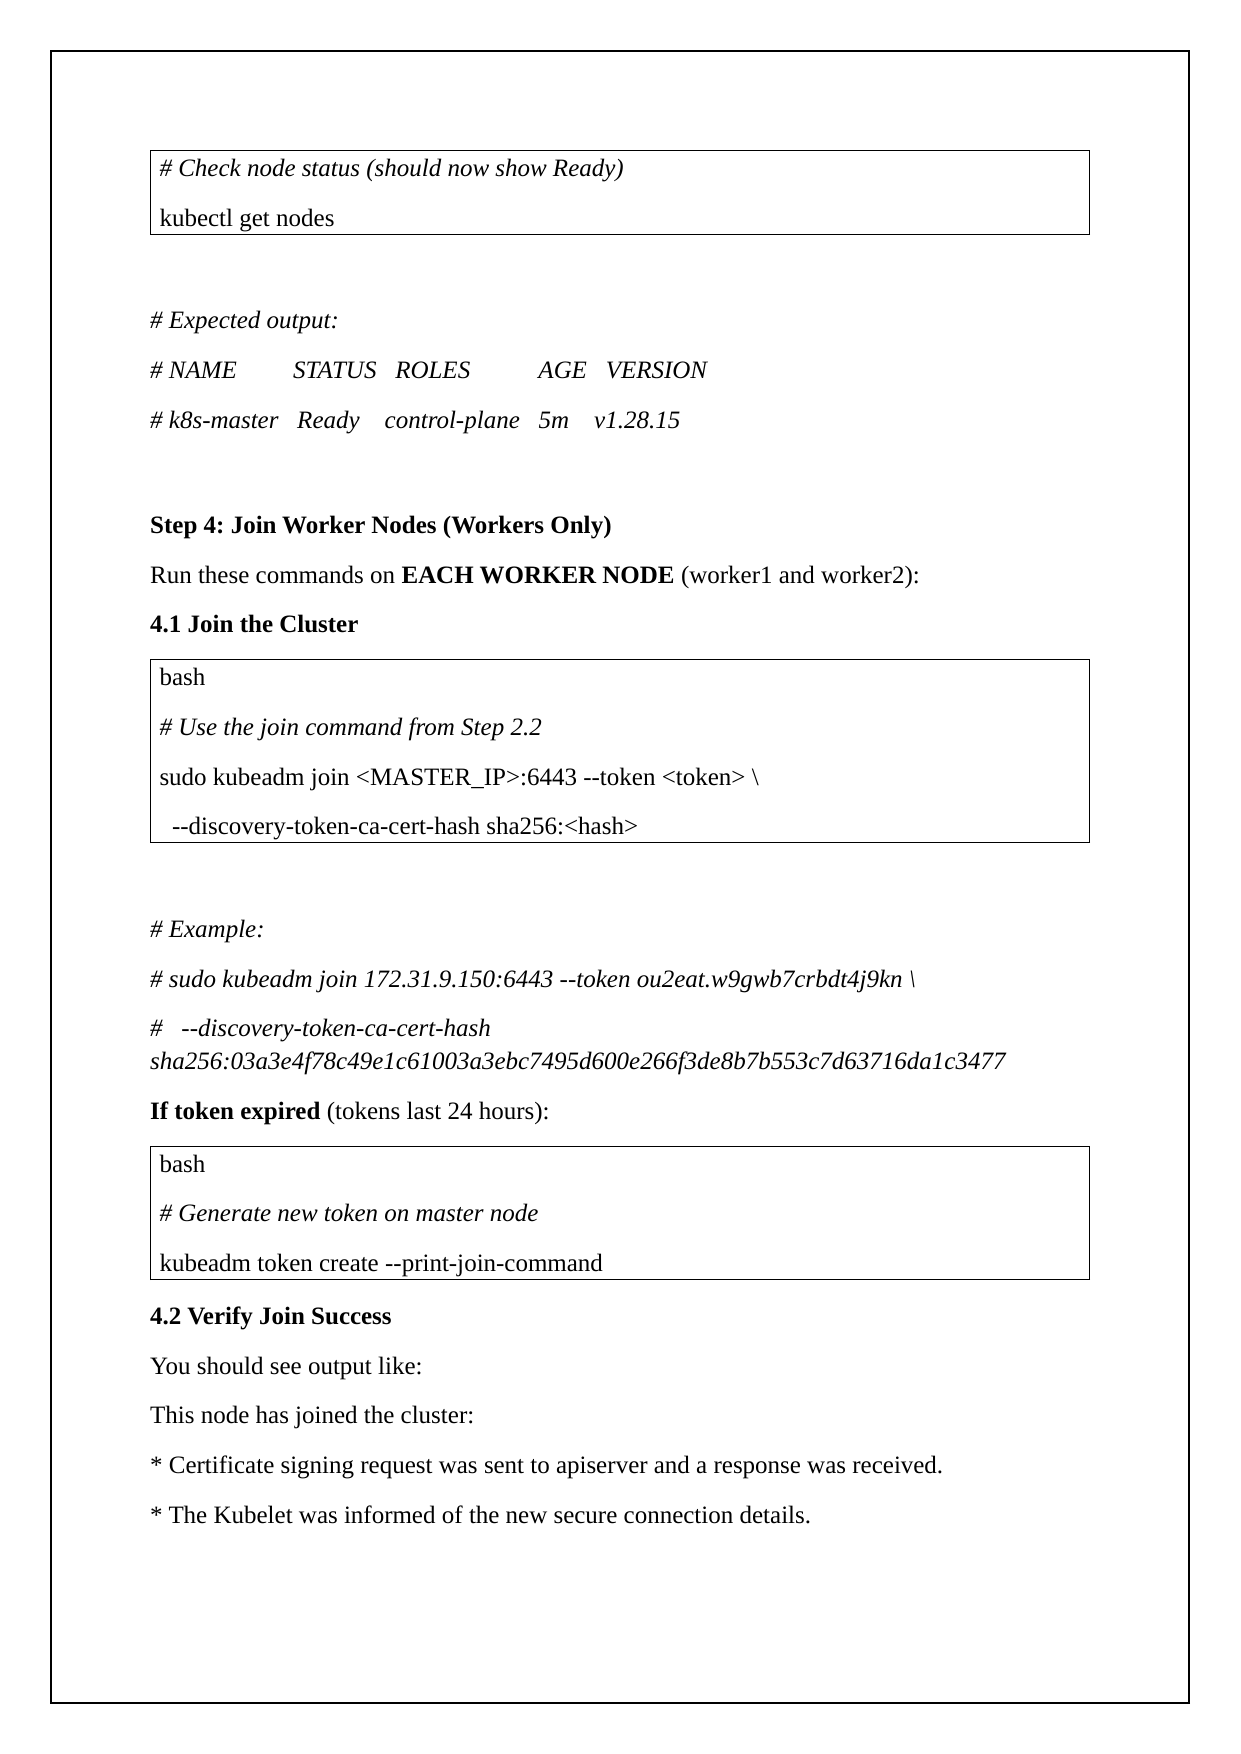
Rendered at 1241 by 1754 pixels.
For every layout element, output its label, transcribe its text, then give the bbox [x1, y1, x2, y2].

text bash [151, 660, 1089, 691]
text # k8s-master Ready control-plane 5m v1.28.15 [150, 405, 1090, 433]
text 4.2 Verify Join Success [150, 1301, 1090, 1330]
text * The Kubelet was informed of the new secure connection details. [150, 1500, 1090, 1528]
text bash [151, 1147, 1089, 1178]
text If token expired (tokens last 24 hours): [150, 1096, 1090, 1125]
text # Example: [150, 914, 1090, 943]
text # NAME STATUS ROLES AGE VERSION [150, 355, 1090, 384]
text sudo kubeadm join <MASTER_IP>:6443 --token <token> \ [151, 759, 1089, 791]
text Step 4: Join Worker Nodes (Workers Only) [150, 510, 1090, 539]
text # sudo kubeadm join 172.31.9.150:6443 --token ou2eat.w9gwb7crbdt4j9kn \ [150, 964, 1090, 992]
text # Use the join command from Step 2.2 [151, 709, 1089, 741]
text # --discovery-token-ca-cert-hash sha256:03a3e4f78c49e1c61003a3ebc7495d600e266f3de8b7b553c7d63716da1c3477 [150, 1013, 1090, 1075]
text Run these commands on EACH WORKER NODE (worker1 and worker2): [150, 560, 1090, 589]
text * Certificate signing request was sent to apiserver and a response was received. [150, 1450, 1090, 1479]
text # Check node status (should now show Ready) [151, 151, 1089, 182]
text # Expected output: [150, 305, 1090, 334]
text kubeadm token create --print-join-command [151, 1245, 1089, 1279]
text 4.1 Join the Cluster [150, 609, 1090, 638]
text You should see output like: [150, 1351, 1090, 1379]
text kubectl get nodes [151, 200, 1089, 234]
text # Generate new token on master node [151, 1195, 1089, 1227]
text --discovery-token-ca-cert-hash sha256:<hash> [151, 808, 1089, 842]
text This node has joined the cluster: [150, 1400, 1090, 1429]
